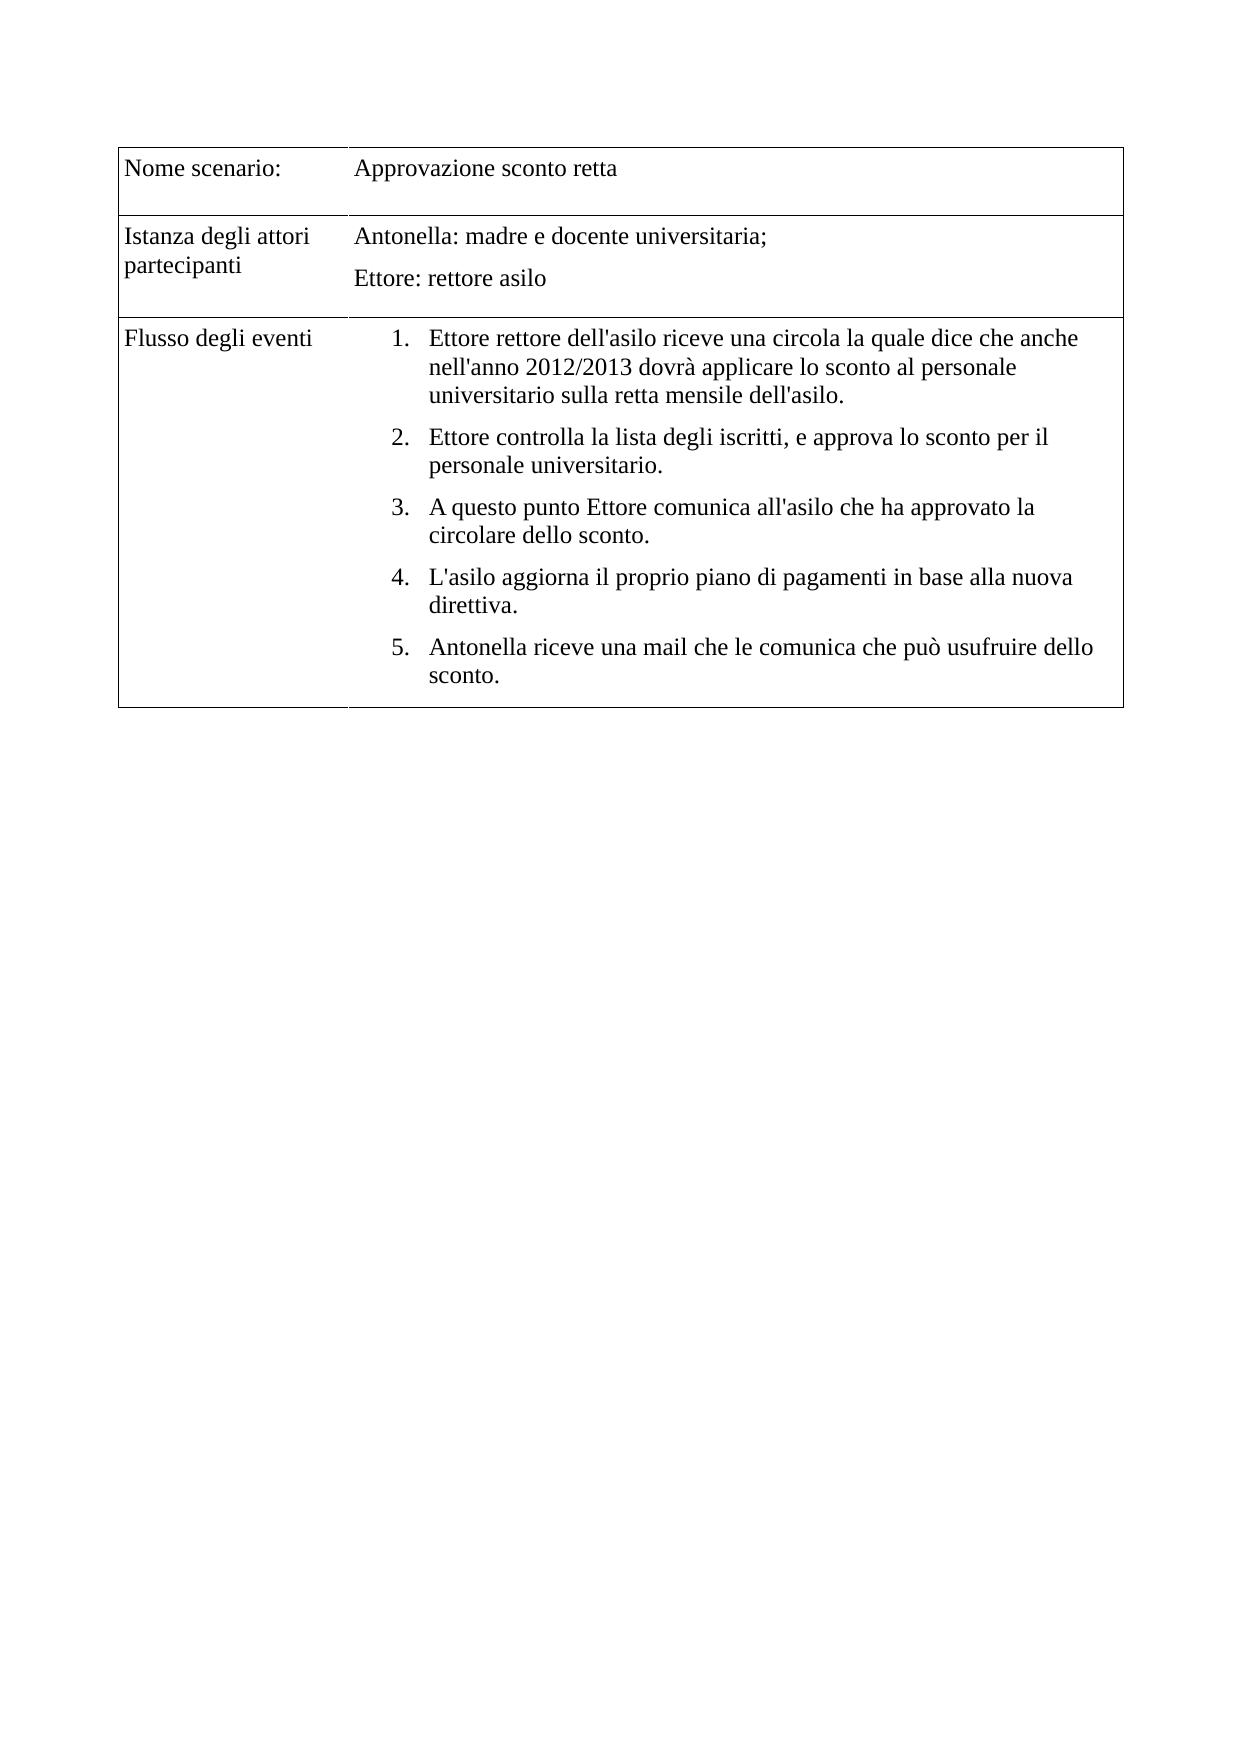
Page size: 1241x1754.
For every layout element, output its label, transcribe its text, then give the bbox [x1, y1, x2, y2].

table_cell Flusso degli eventi [119, 318, 348, 707]
table_header Nome scenario: [119, 148, 348, 215]
table_cell Ettore rettore dell'asilo riceve una circola la quale dice che anche nell'anno 2012/2013 dovrà applicare lo sconto al personale universitario sulla retta mensile dell'asilo. Ettore controlla la lista degli iscritti, e approva lo sconto per il personale universitario. A questo punto Ettore comunica all'asilo che ha approvato la circolare dello sconto. L'asilo aggiorna il proprio piano di pagamenti in base alla nuova direttiva. Antonella riceve una mail che le comunica che può usufruire dello sconto. [349, 318, 1123, 707]
table_header Approvazione sconto retta [349, 148, 1123, 215]
table_cell Antonella: madre e docente universitaria; Ettore: rettore asilo [349, 216, 1123, 317]
table_cell Istanza degli attori partecipanti [119, 216, 348, 317]
